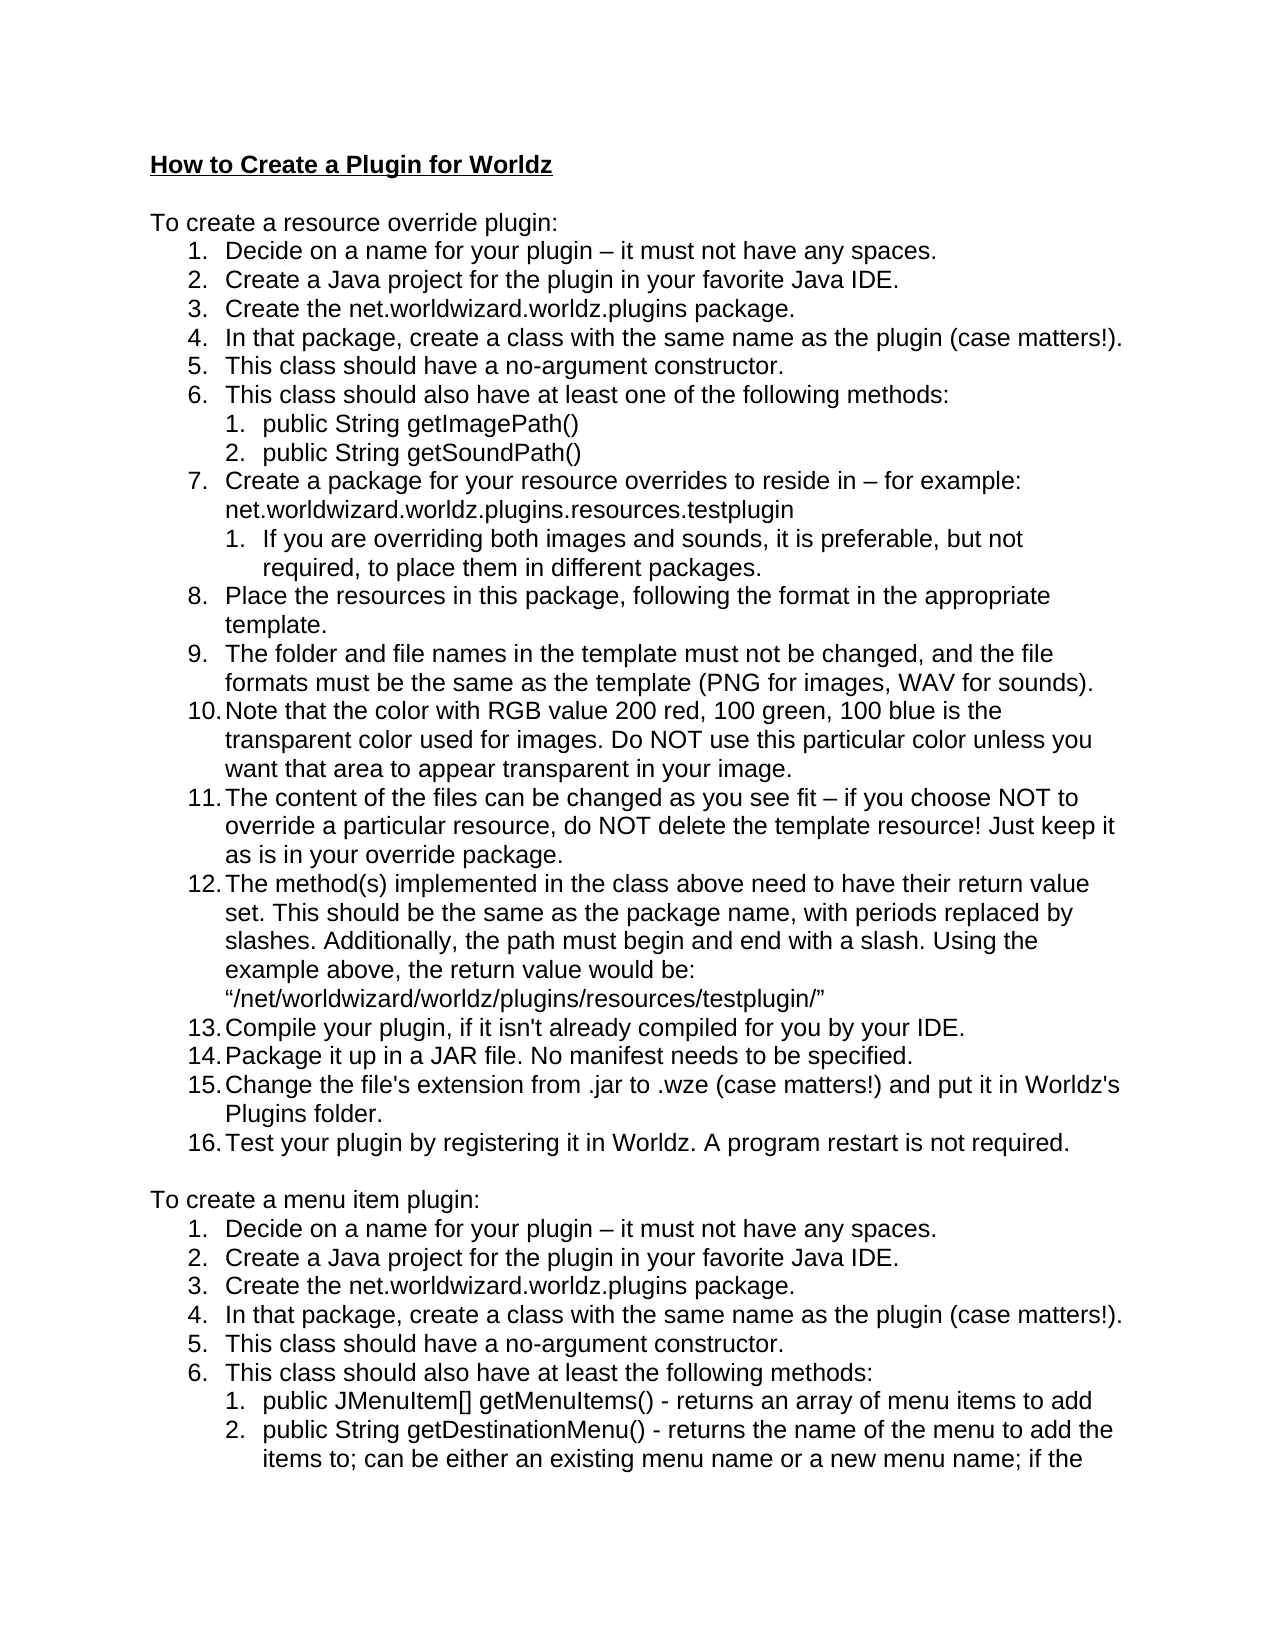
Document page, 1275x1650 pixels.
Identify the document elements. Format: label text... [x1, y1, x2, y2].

list Create the net.worldwizard.worldz.plugins package. [187, 1271, 1125, 1300]
list Compile your plugin, if it isn't already compiled for you by your IDE. [187, 1012, 1125, 1041]
list Create a package for your resource overrides to reside in – for example: net.worldwizard.worldz.plugins.resources.testplugin [187, 466, 1125, 524]
list Decide on a name for your plugin – it must not have any spaces. [187, 236, 1125, 265]
list This class should also have at least the following methods: [187, 1357, 1125, 1386]
list public JMenuItem[] getMenuItems() - returns an array of menu items to add [225, 1386, 1125, 1415]
list Package it up in a JAR file. No manifest needs to be specified. [187, 1041, 1125, 1070]
text To create a resource override plugin: [150, 207, 1125, 236]
list If you are overriding both images and sounds, it is preferable, but not required, to place them in different packages. [225, 524, 1125, 581]
list This class should also have at least one of the following methods: [187, 380, 1125, 409]
list This class should have a no-argument constructor. [187, 351, 1125, 380]
list Create a Java project for the plugin in your favorite Java IDE. [187, 1242, 1125, 1271]
list The method(s) implemented in the class above need to have their return value set. This should be the same as the package name, with periods replaced by slashes. Additionally, the path must begin and end with a slash. Using the example above, the return value would be: “/net/worldwizard/worldz/plugins/resources/testplugin/” [187, 869, 1125, 1012]
list Place the resources in this package, following the format in the appropriate template. [187, 581, 1125, 639]
text How to Create a Plugin for Worldz [150, 150, 1125, 179]
list Test your plugin by registering it in Worldz. A program restart is not required. [187, 1127, 1125, 1156]
list public String getDestinationMenu() - returns the name of the menu to add the items to; can be either an existing menu name or a new menu name; if the [225, 1415, 1125, 1472]
list Create a Java project for the plugin in your favorite Java IDE. [187, 265, 1125, 294]
list public String getImagePath() [225, 409, 1125, 437]
list public String getSoundPath() [225, 437, 1125, 466]
list Change the file's extension from .jar to .wze (case matters!) and put it in Worldz's Plugins folder. [187, 1070, 1125, 1127]
text To create a menu item plugin: [150, 1185, 1125, 1214]
list In that package, create a class with the same name as the plugin (case matters!). [187, 322, 1125, 351]
list Create the net.worldwizard.worldz.plugins package. [187, 294, 1125, 322]
list This class should have a no-argument constructor. [187, 1329, 1125, 1357]
list The content of the files can be changed as you see fit – if you choose NOT to override a particular resource, do NOT delete the template resource! Just keep it as is in your override package. [187, 782, 1125, 869]
list In that package, create a class with the same name as the plugin (case matters!). [187, 1300, 1125, 1329]
list Note that the color with RGB value 200 red, 100 green, 100 blue is the transparent color used for images. Do NOT use this particular color unless you want that area to appear transparent in your image. [187, 696, 1125, 782]
list The folder and file names in the template must not be changed, and the file formats must be the same as the template (PNG for images, WAV for sounds). [187, 639, 1125, 696]
list Decide on a name for your plugin – it must not have any spaces. [187, 1214, 1125, 1242]
